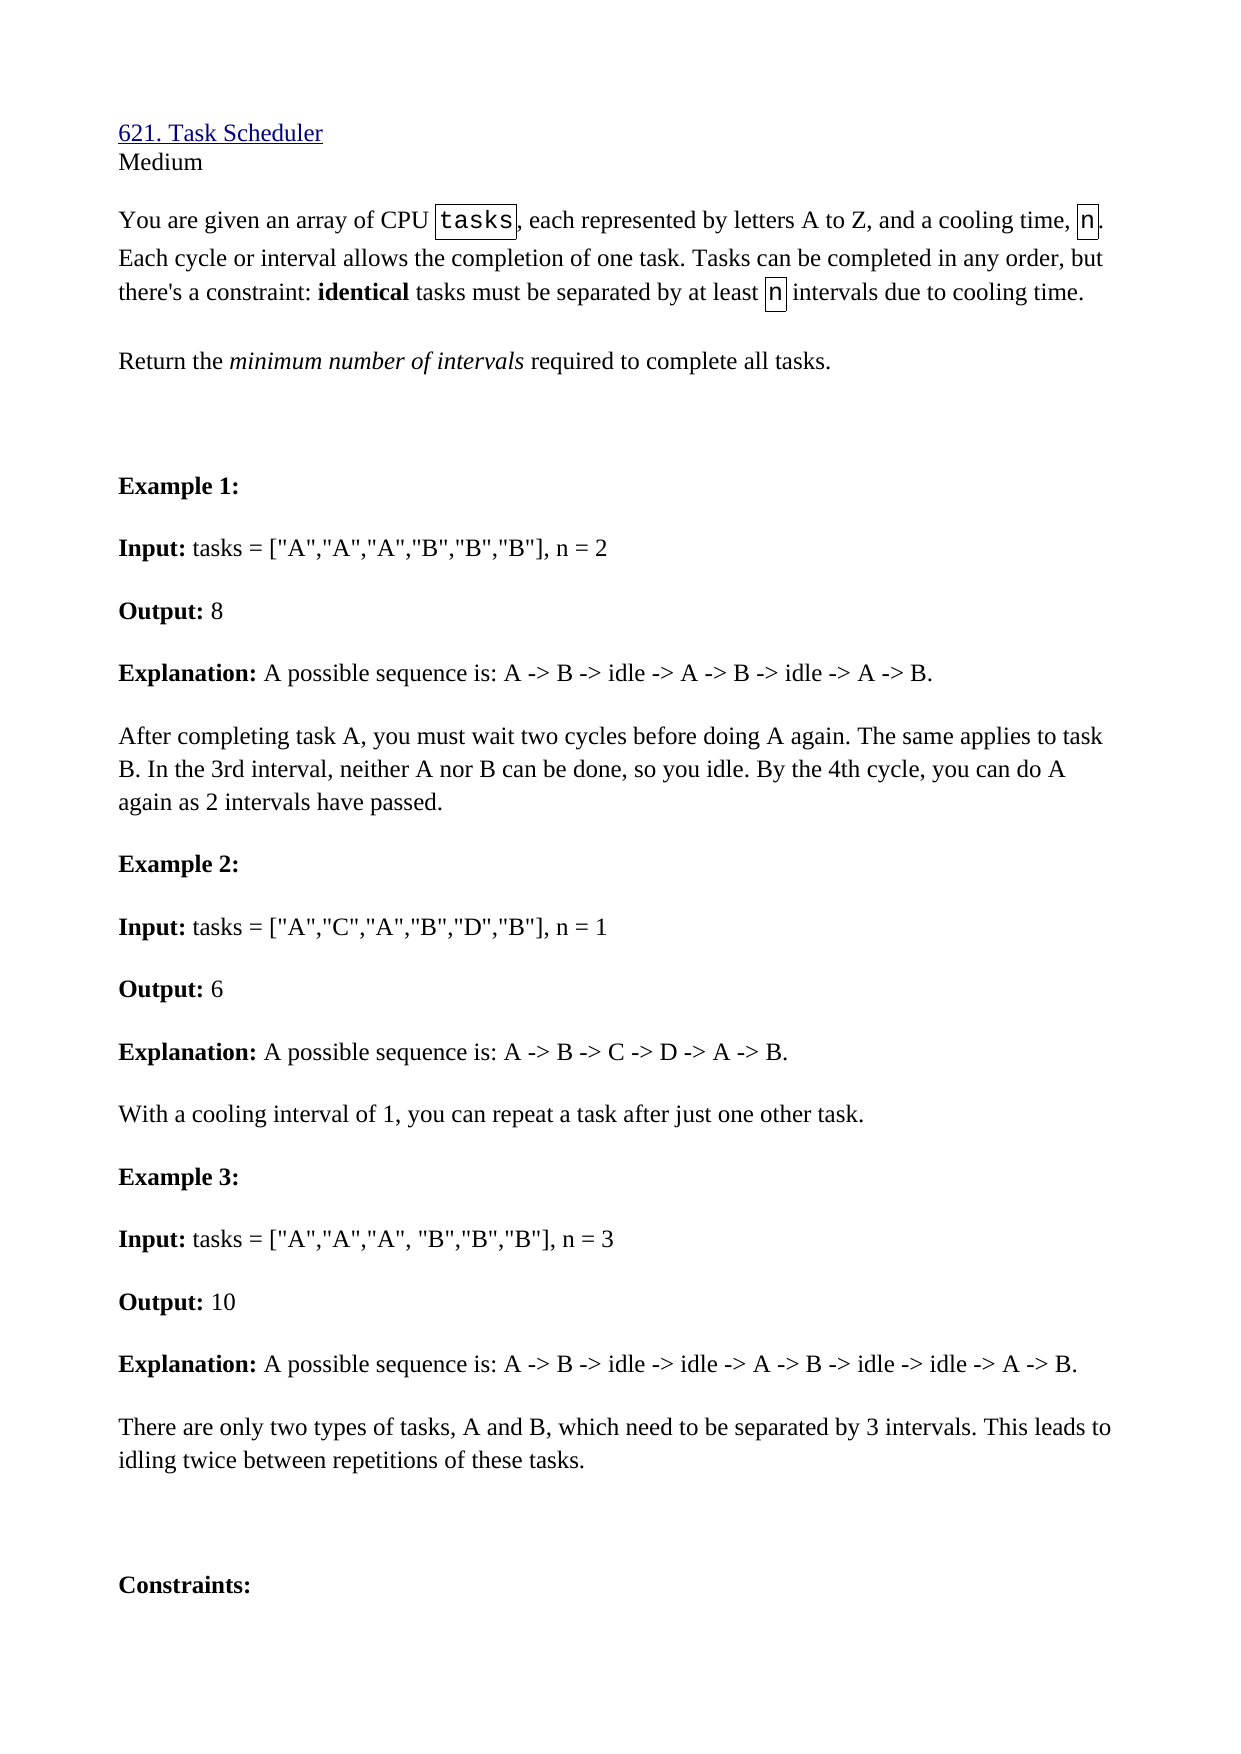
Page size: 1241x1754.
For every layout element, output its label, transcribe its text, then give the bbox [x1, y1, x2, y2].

text After completing task A, you must wait two cycles before doing A again. The same applies to task B. In the 3rd interval, neither A nor B can be done, so you idle. By the 4th cycle, you can do A again as 2 intervals have passed. [118, 721, 1122, 816]
text Medium [118, 147, 1122, 176]
text 621. Task Scheduler [118, 118, 1122, 147]
text Explanation: A possible sequence is: A -> B -> idle -> idle -> A -> B -> idle -> idle -> A -> B. [118, 1349, 1122, 1378]
text Input: tasks = ["A","A","A", "B","B","B"], n = 3 [118, 1224, 1122, 1253]
text Example 1: [118, 471, 1122, 499]
text Explanation: A possible sequence is: A -> B -> C -> D -> A -> B. [118, 1037, 1122, 1066]
text Example 2: [118, 849, 1122, 878]
text There are only two types of tasks, A and B, which need to be separated by 3 intervals. This leads to idling twice between repetitions of these tasks. [118, 1412, 1122, 1474]
text Input: tasks = ["A","C","A","B","D","B"], n = 1 [118, 912, 1122, 941]
text Constraints: [118, 1570, 1122, 1599]
text You are given an array of CPU tasks, each represented by letters A to Z, and a cooling time, n. Each cycle or interval allows the completion of one task. Tasks can be completed in any order, but there's a constraint: identical tasks must be separated by at least n intervals due to cooling time. [118, 204, 1122, 311]
text With a cooling interval of 1, you can repeat a task after just one other task. [118, 1099, 1122, 1128]
text Input: tasks = ["A","A","A","B","B","B"], n = 2 [118, 533, 1122, 562]
text Explanation: A possible sequence is: A -> B -> idle -> A -> B -> idle -> A -> B. [118, 658, 1122, 687]
text Output: 6 [118, 974, 1122, 1003]
text Output: 8 [118, 596, 1122, 624]
text Output: 10 [118, 1287, 1122, 1316]
text ​Return the minimum number of intervals required to complete all tasks. [118, 346, 1122, 374]
text Example 3: [118, 1162, 1122, 1191]
